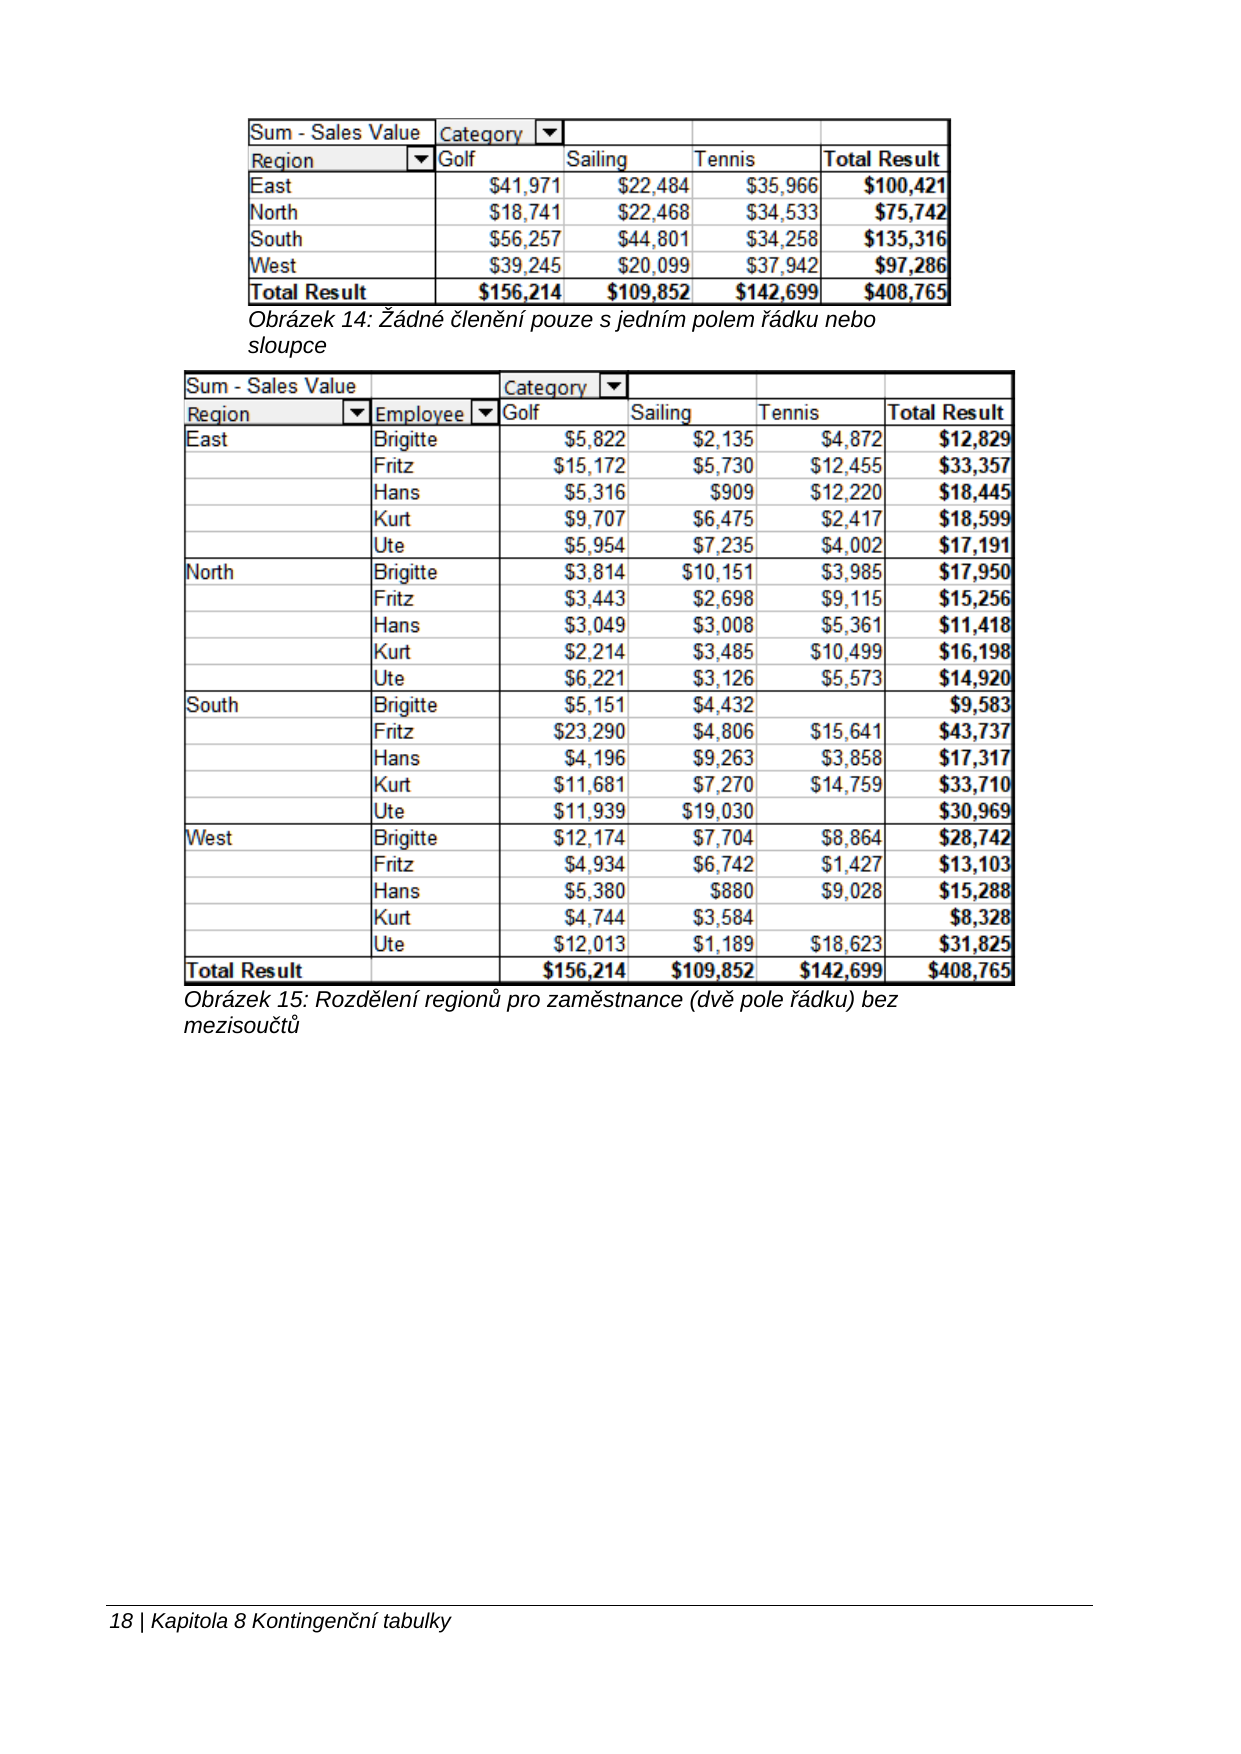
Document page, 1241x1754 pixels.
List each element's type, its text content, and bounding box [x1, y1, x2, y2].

picture [183, 370, 1015, 986]
text Obrázek 15: Rozdělení regionů pro zaměstnance (dvě pole řádku) bez mezisoučtů [184, 986, 1015, 1039]
picture [247, 118, 952, 306]
text Obrázek 14: Žádné členění pouze s jedním polem řádku nebo sloupce [248, 306, 951, 358]
